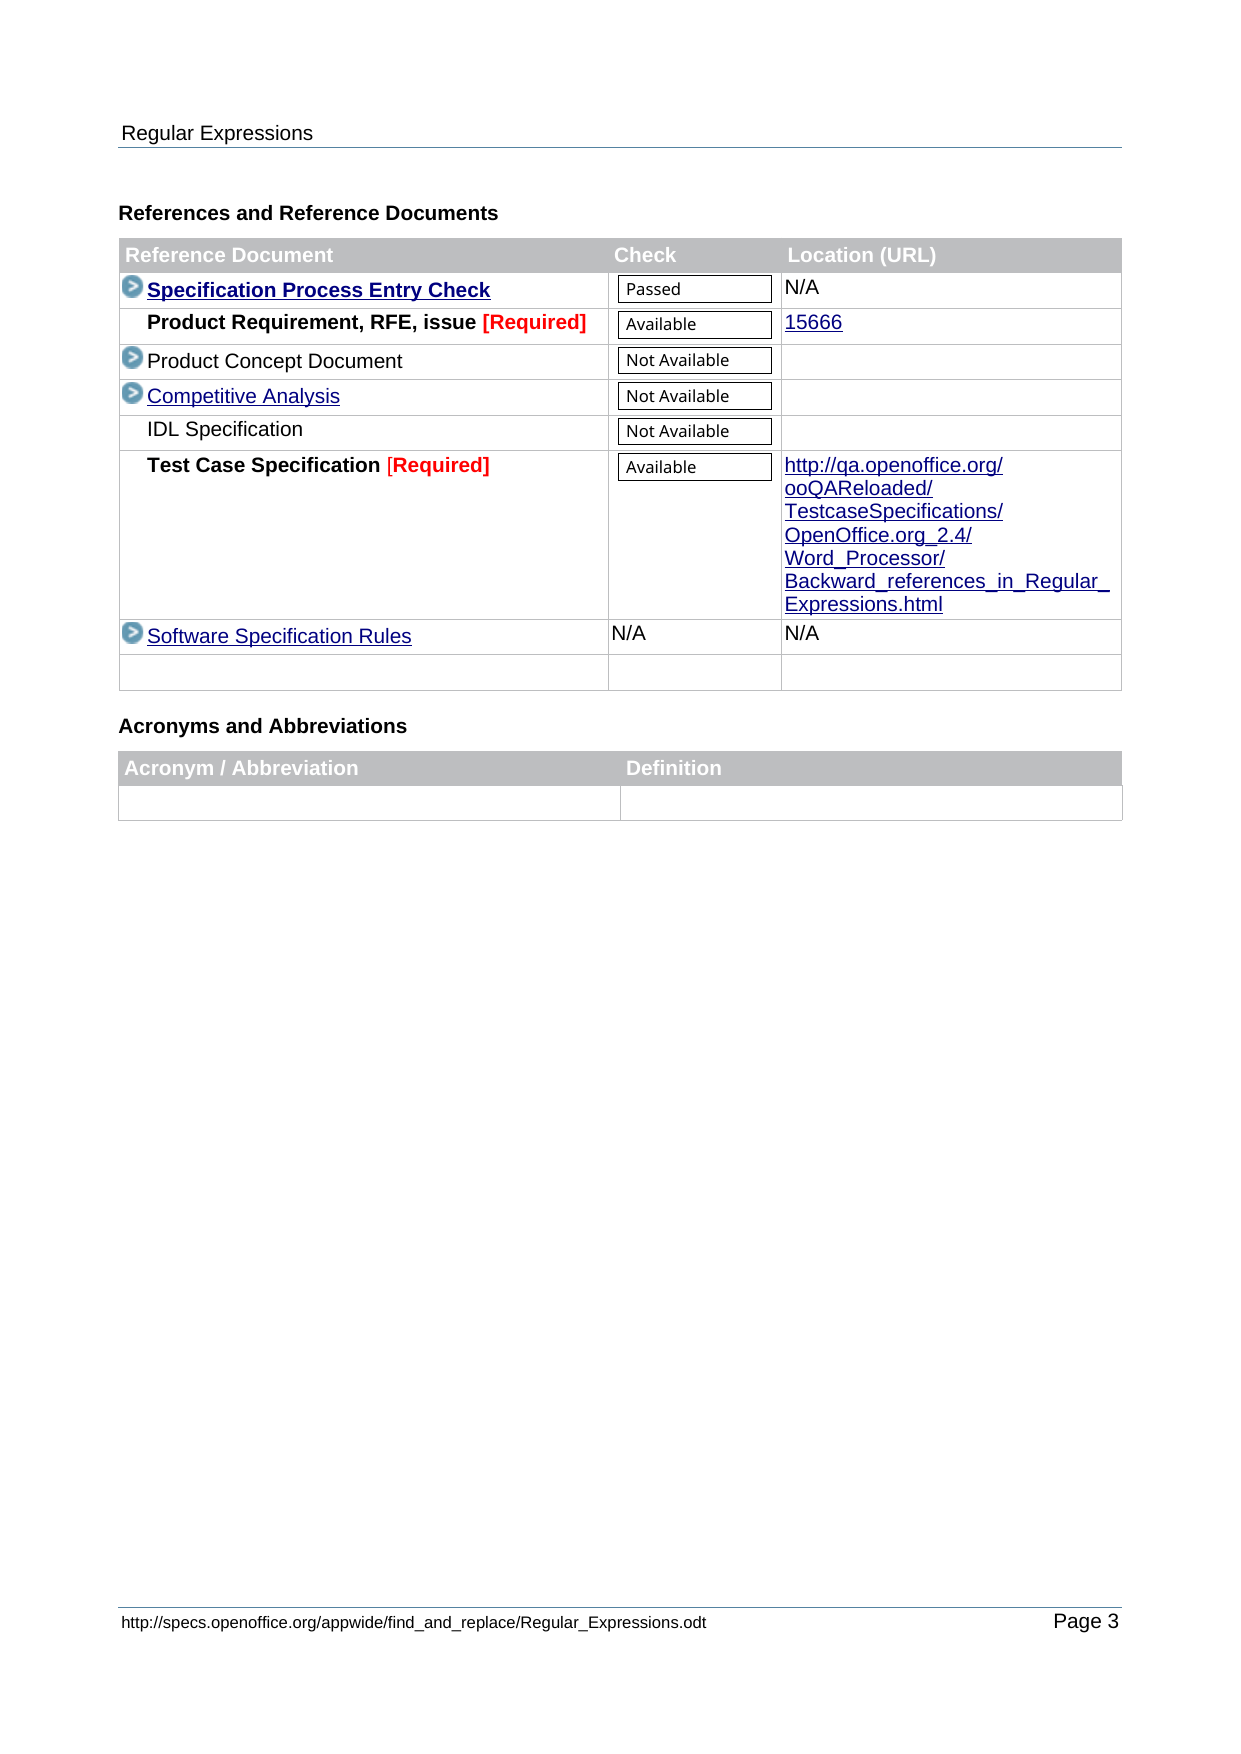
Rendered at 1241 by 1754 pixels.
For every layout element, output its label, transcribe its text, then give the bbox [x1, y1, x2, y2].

picture [122, 346, 147, 369]
table_cell Product Concept Document [120, 345, 608, 379]
table_cell [609, 416, 781, 450]
table_header Check [609, 238, 781, 273]
table_cell N/A [782, 620, 1121, 654]
table_cell Specification Process Entry Check [120, 273, 608, 308]
table_cell Test Case Specification [Required] [120, 451, 608, 619]
table_cell [609, 451, 781, 619]
table_cell <WYSIWYG> [119, 786, 620, 820]
table_cell <What You See Is What You Get> [621, 786, 1122, 820]
table_header Definition [620, 751, 1122, 785]
table_cell [120, 655, 608, 690]
subtitle References and Reference Documents [118, 202, 1122, 225]
table_cell [609, 345, 781, 379]
table_header Reference Document [119, 238, 608, 273]
table_cell 15666 [782, 309, 1121, 344]
table_cell <Please enter location here> [782, 416, 1121, 450]
table_cell N/A [782, 273, 1121, 308]
table_cell [609, 655, 781, 690]
table_cell Software Specification Rules [120, 620, 608, 654]
table_header Acronym / Abbreviation [118, 751, 620, 785]
table_cell N/A [609, 620, 781, 654]
table_cell IDL Specification [120, 416, 608, 450]
table_cell Competitive Analysis [120, 380, 608, 415]
table_cell [609, 273, 781, 308]
table_cell [609, 380, 781, 415]
table_cell [609, 309, 781, 344]
table_cell [782, 655, 1121, 690]
table_cell <Please enter location here> [782, 345, 1121, 379]
table_header Location (URL) [782, 238, 1122, 273]
subtitle Acronyms and Abbreviations [118, 715, 1122, 738]
table_cell http://qa.openoffice.org/ooQAReloaded/TestcaseSpecifications/OpenOffice.org_2.4/Word_Processor/Backward_references_in_Regular_Expressions.html [782, 451, 1121, 619]
picture [122, 622, 147, 644]
table_cell Product Requirement, RFE, issue [Required] [120, 309, 608, 344]
picture [122, 275, 147, 298]
picture [122, 382, 147, 404]
table_cell <Please enter location here> [782, 380, 1121, 415]
